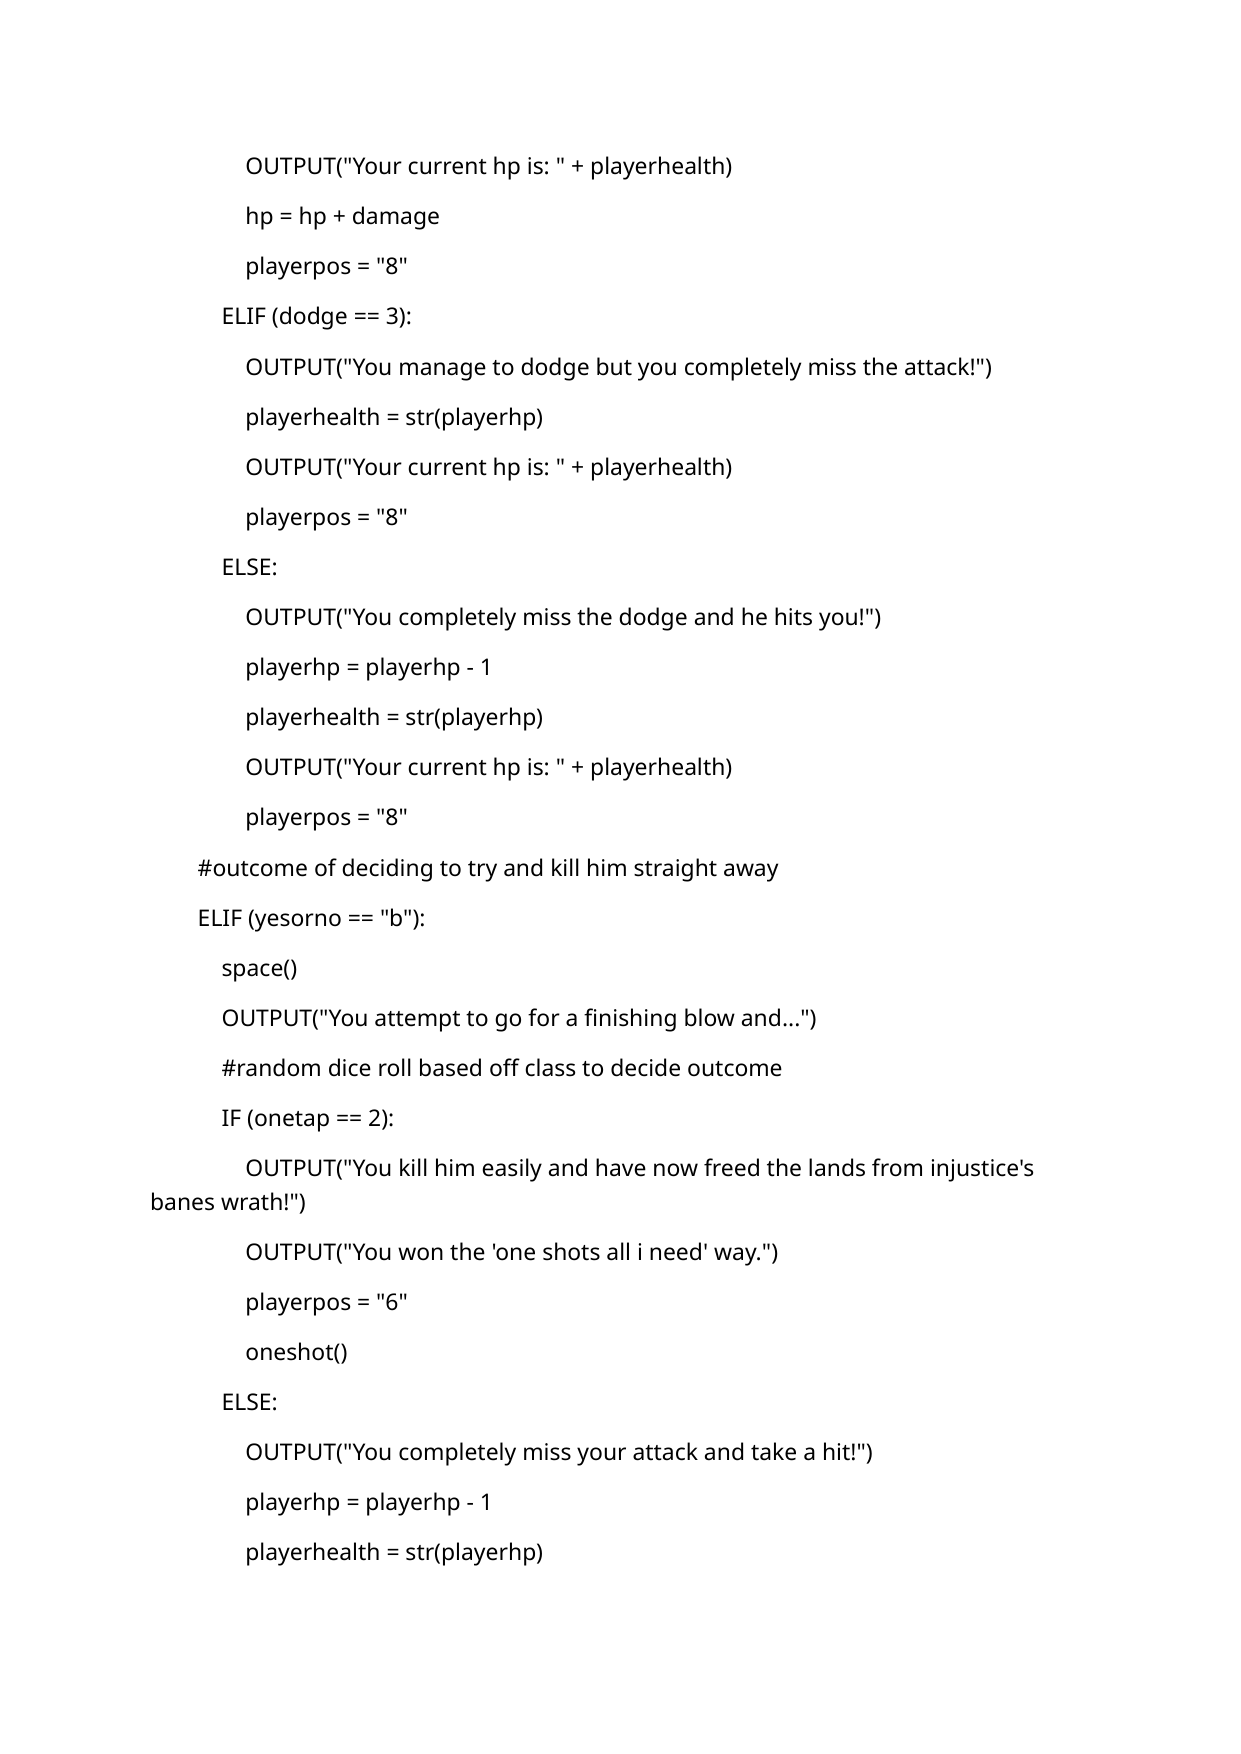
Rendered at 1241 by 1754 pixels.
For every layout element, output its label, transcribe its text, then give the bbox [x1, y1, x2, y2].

text space() [150, 952, 1090, 983]
text OUTPUT("You completely miss the dodge and he hits you!") [150, 601, 1090, 632]
text oneshot() [150, 1336, 1090, 1367]
text playerpos = "8" [150, 250, 1090, 281]
text playerhp = playerhp - 1 [150, 1486, 1090, 1517]
text IF (onetap == 2): [150, 1102, 1090, 1133]
text playerpos = "8" [150, 801, 1090, 833]
text OUTPUT("You manage to dodge but you completely miss the attack!") [150, 350, 1090, 382]
text ELSE: [150, 1386, 1090, 1417]
text playerhealth = str(playerhp) [150, 401, 1090, 432]
text ELIF (dodge == 3): [150, 300, 1090, 332]
text OUTPUT("Your current hp is: " + playerhealth) [150, 751, 1090, 782]
text ELSE: [150, 551, 1090, 582]
text OUTPUT("Your current hp is: " + playerhealth) [150, 150, 1090, 181]
text playerhealth = str(playerhp) [150, 701, 1090, 732]
text ELIF (yesorno == "b"): [150, 902, 1090, 933]
text OUTPUT("Your current hp is: " + playerhealth) [150, 451, 1090, 482]
text playerhp = playerhp - 1 [150, 651, 1090, 682]
text #random dice roll based off class to decide outcome [150, 1052, 1090, 1083]
text OUTPUT("You completely miss your attack and take a hit!") [150, 1436, 1090, 1467]
text playerpos = "6" [150, 1286, 1090, 1317]
text OUTPUT("You kill him easily and have now freed the lands from injustice's banes wrath!") [150, 1152, 1090, 1217]
text playerpos = "8" [150, 501, 1090, 532]
text playerhealth = str(playerhp) [150, 1536, 1090, 1567]
text hp = hp + damage [150, 200, 1090, 231]
text #outcome of deciding to try and kill him straight away [150, 851, 1090, 883]
text OUTPUT("You attempt to go for a finishing blow and...") [150, 1002, 1090, 1033]
text OUTPUT("You won the 'one shots all i need' way.") [150, 1236, 1090, 1267]
